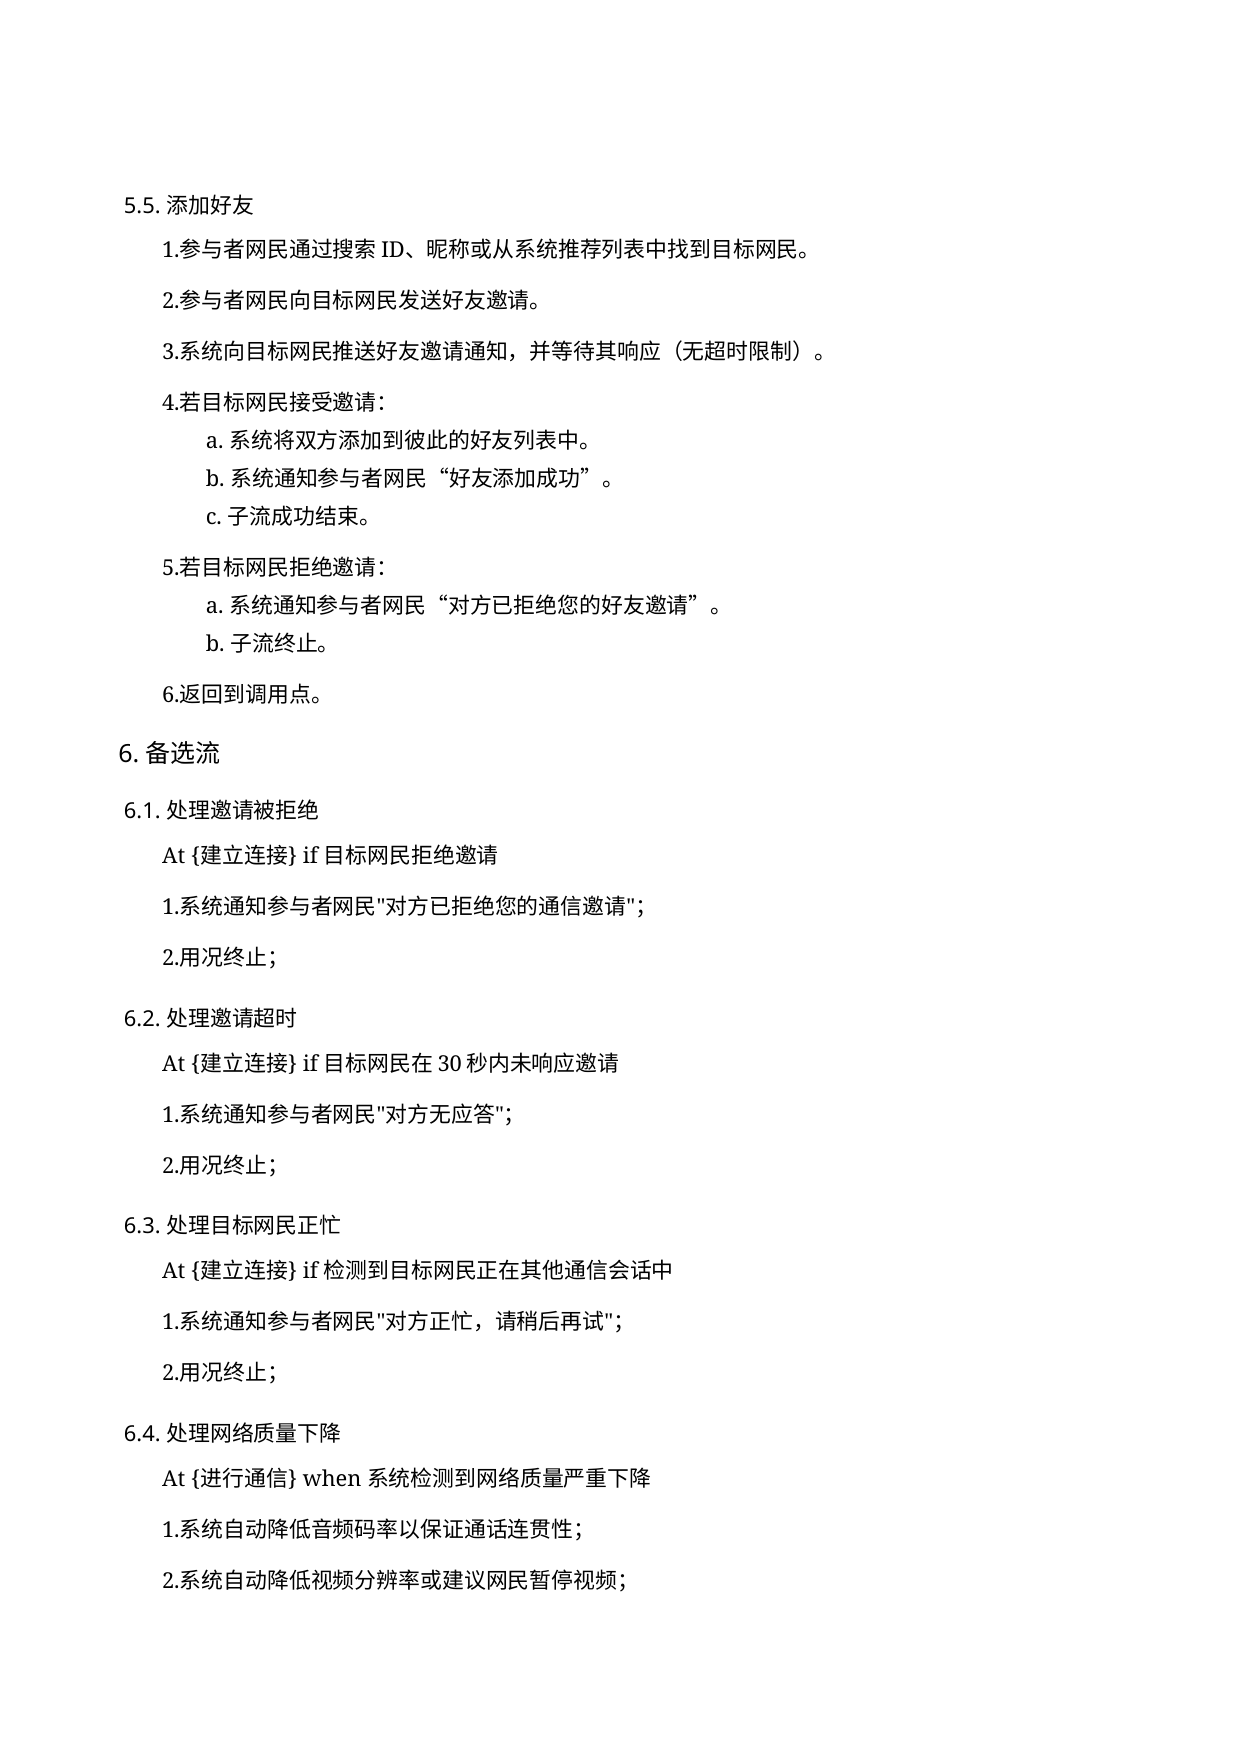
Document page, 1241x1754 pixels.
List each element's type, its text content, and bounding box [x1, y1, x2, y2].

text 1.系统通知参与者网民"对方已拒绝您的通信邀请"； [118, 889, 1122, 921]
subtitle 备选流 [118, 734, 1122, 770]
text At {建立连接} if 检测到目标网民正在其他通信会话中 [118, 1253, 1122, 1285]
text 2.用况终止； [118, 1148, 1122, 1179]
text 2.用况终止； [118, 940, 1122, 972]
text 1.系统自动降低音频码率以保证通话连贯性； [118, 1512, 1122, 1543]
text 2.系统自动降低视频分辨率或建议网民暂停视频； [118, 1563, 1122, 1594]
text 3.系统向目标网民推送好友邀请通知，并等待其响应（无超时限制）。 [118, 334, 1122, 366]
subtitle 添加好友 [118, 188, 1122, 219]
text 5.若目标网民拒绝邀请： a. 系统通知参与者网民“对方已拒绝您的好友邀请”。 b. 子流终止。 [118, 550, 1122, 658]
text 1.参与者网民通过搜索ID、昵称或从系统推荐列表中找到目标网民。 [118, 232, 1122, 264]
subtitle 处理邀请被拒绝 [118, 793, 1122, 825]
subtitle 处理网络质量下降 [118, 1416, 1122, 1448]
text 6.返回到调用点。 [118, 677, 1122, 709]
subtitle 处理目标网民正忙 [118, 1208, 1122, 1240]
text 4.若目标网民接受邀请： a. 系统将双方添加到彼此的好友列表中。 b. 系统通知参与者网民“好友添加成功”。 c. 子流成功结束。 [118, 385, 1122, 531]
text At {建立连接} if 目标网民在30秒内未响应邀请 [118, 1046, 1122, 1077]
text 1.系统通知参与者网民"对方正忙，请稍后再试"； [118, 1304, 1122, 1336]
text At {建立连接} if 目标网民拒绝邀请 [118, 838, 1122, 870]
text At {进行通信} when 系统检测到网络质量严重下降 [118, 1461, 1122, 1492]
text 2.参与者网民向目标网民发送好友邀请。 [118, 283, 1122, 315]
subtitle 处理邀请超时 [118, 1001, 1122, 1033]
text 2.用况终止； [118, 1355, 1122, 1387]
text 1.系统通知参与者网民"对方无应答"； [118, 1097, 1122, 1128]
